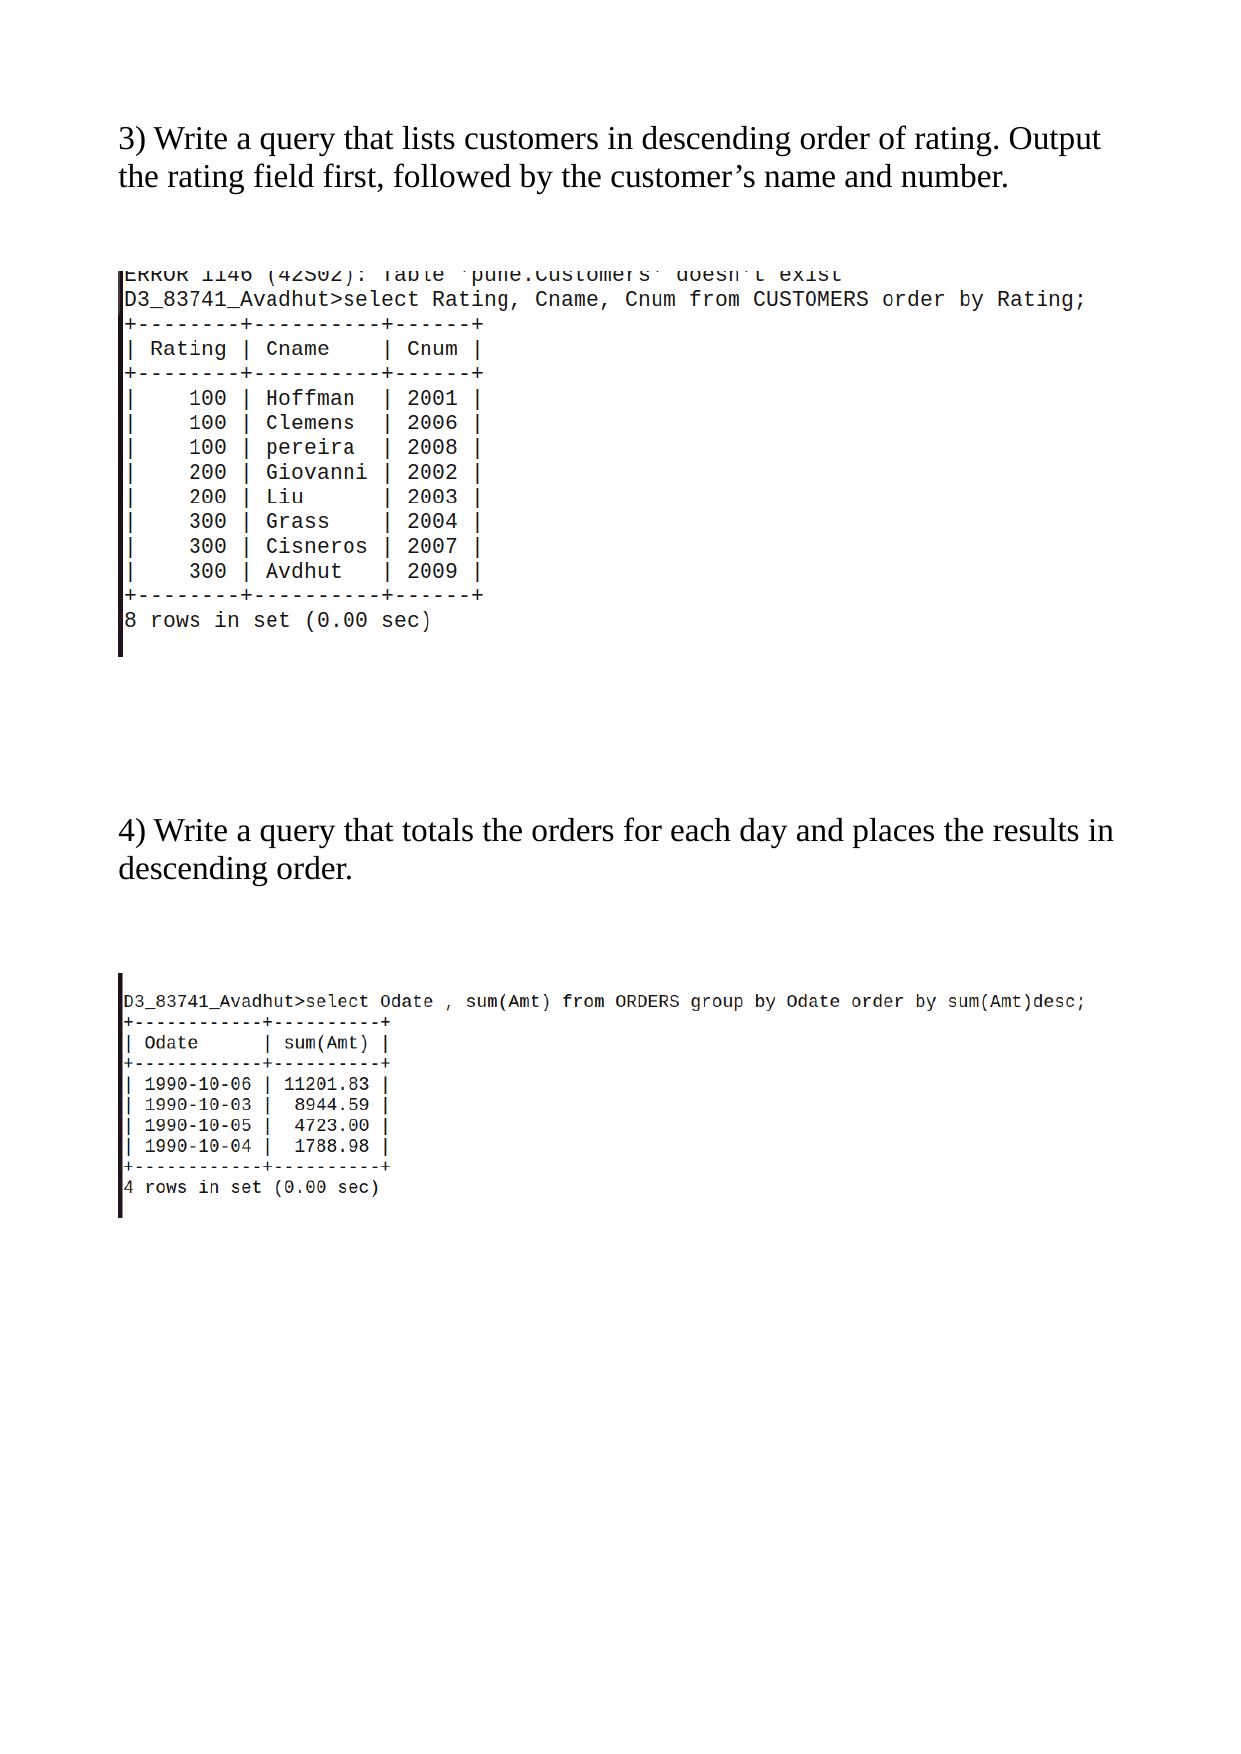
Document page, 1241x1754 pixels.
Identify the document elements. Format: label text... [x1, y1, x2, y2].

picture [118, 973, 1123, 1218]
picture [118, 271, 1123, 657]
text 4) Write a query that totals the orders for each day and places the results in descending order. [118, 810, 1122, 887]
text 3) Write a query that lists customers in descending order of rating. Output the rating field first, followed by the customer’s name and number. [118, 118, 1122, 195]
